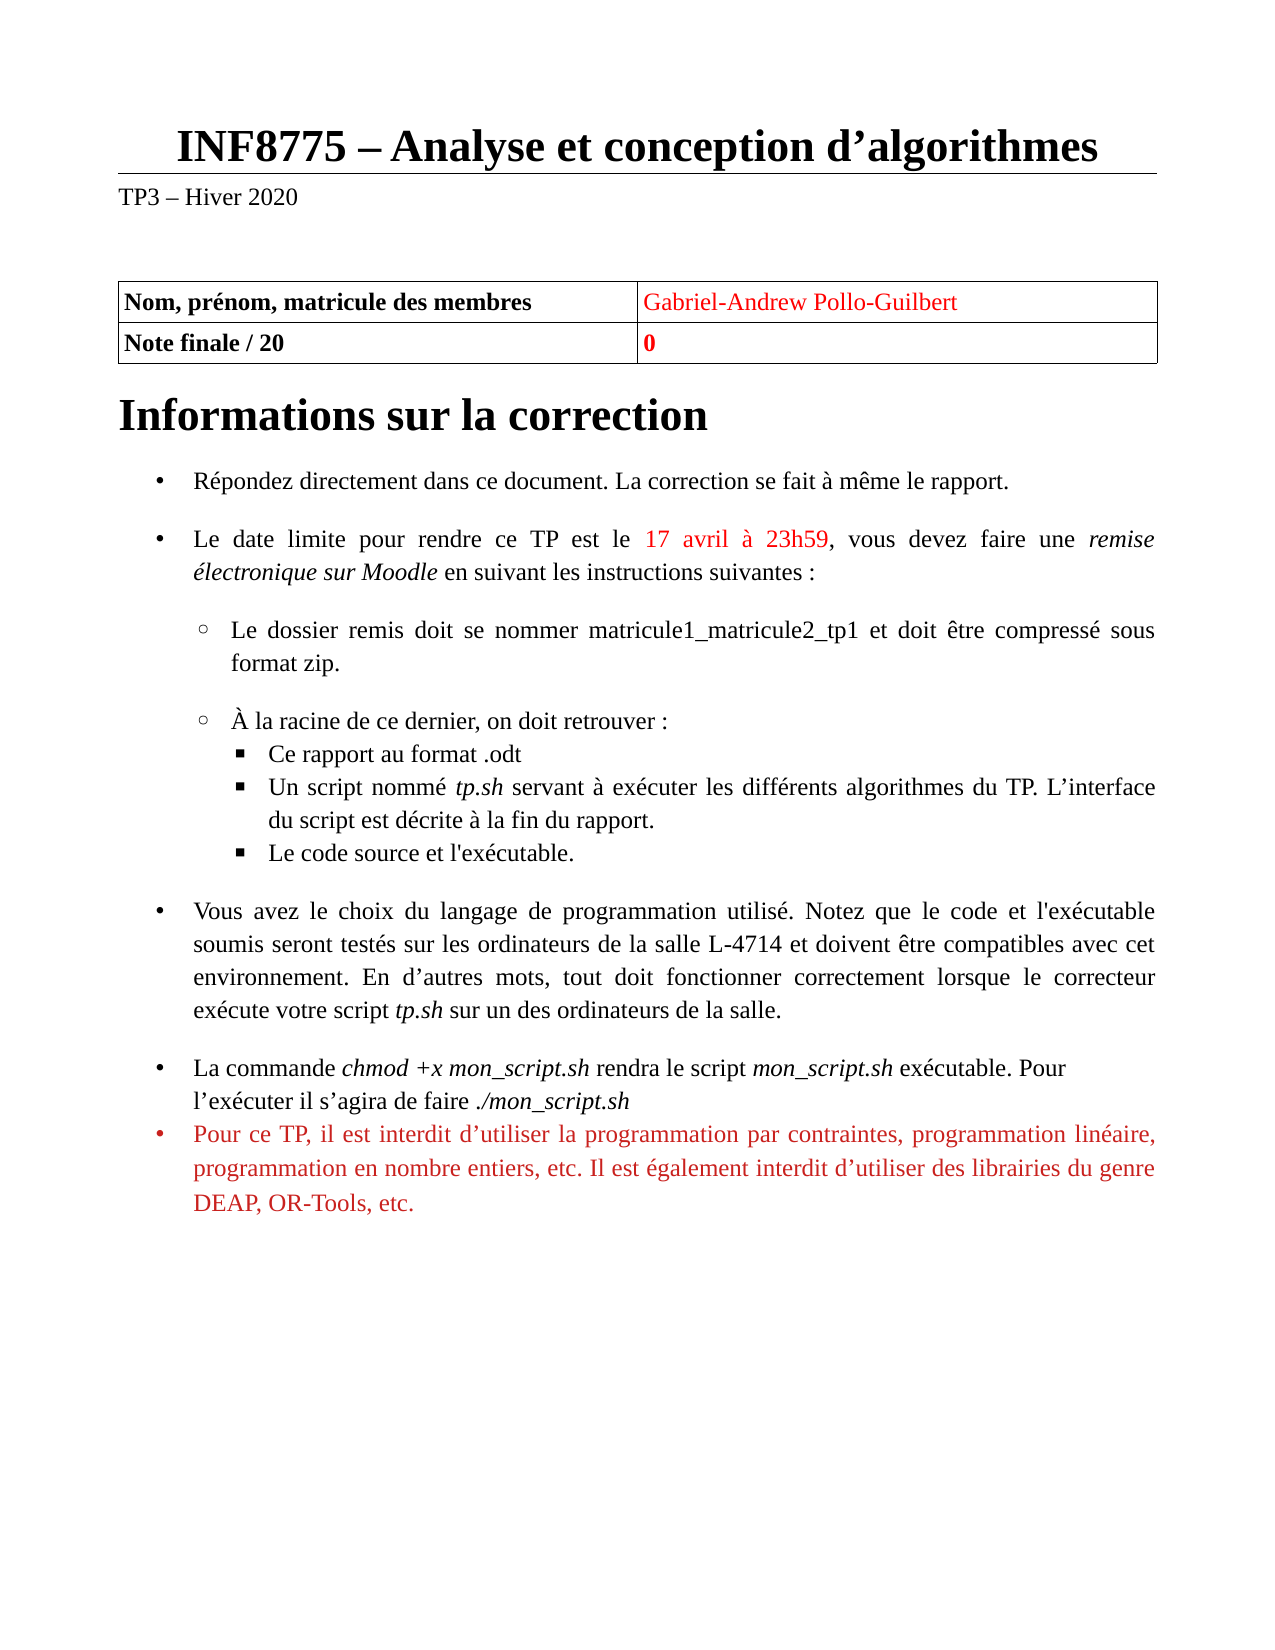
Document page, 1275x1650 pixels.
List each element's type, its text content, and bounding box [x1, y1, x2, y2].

table_header Gabriel-Andrew Pollo-Guilbert [638, 282, 1157, 322]
list Le dossier remis doit se nommer matricule1_matricule2_tp1 et doit être compressé sous format zip. [193, 615, 1157, 677]
list Le code source et l'exécutable. [231, 838, 1157, 867]
table_header Nom, prénom, matricule des membres [119, 282, 637, 322]
text TP3 – Hiver 2020 [118, 182, 1157, 211]
list Pour ce TP, il est interdit d’utiliser la programmation par contraintes, programmation linéaire, programmation en nombre entiers, etc. Il est également interdit d’utiliser des librairies du genre DEAP, OR-Tools, etc. [156, 1119, 1157, 1217]
subtitle INF8775 – Analyse et conception d’algorithmes [118, 118, 1157, 173]
list Un script nommé tp.sh servant à exécuter les différents algorithmes du TP. L’interface du script est décrite à la fin du rapport. [231, 772, 1157, 834]
list À la racine de ce dernier, on doit retrouver : [193, 706, 1157, 734]
subtitle Informations sur la correction [118, 388, 1157, 441]
list Le date limite pour rendre ce TP est le 17 avril à 23h59, vous devez faire une remise électronique sur Moodle en suivant les instructions suivantes : [156, 524, 1157, 586]
list La commande chmod +x mon_script.sh rendra le script mon_script.sh exécutable. Pour l’exécuter il s’agira de faire ./mon_script.sh [156, 1053, 1157, 1115]
list Ce rapport au format .odt [231, 739, 1157, 768]
list Vous avez le choix du langage de programmation utilisé. Notez que le code et l'exécutable soumis seront testés sur les ordinateurs de la salle L-4714 et doivent être compatibles avec cet environnement. En d’autres mots, tout doit fonctionner correctement lorsque le correcteur exécute votre script tp.sh sur un des ordinateurs de la salle. [156, 896, 1157, 1024]
table_cell Note finale / 20 [119, 323, 637, 362]
list Répondez directement dans ce document. La correction se fait à même le rapport. [156, 466, 1157, 494]
table_cell 0 [638, 323, 1157, 362]
